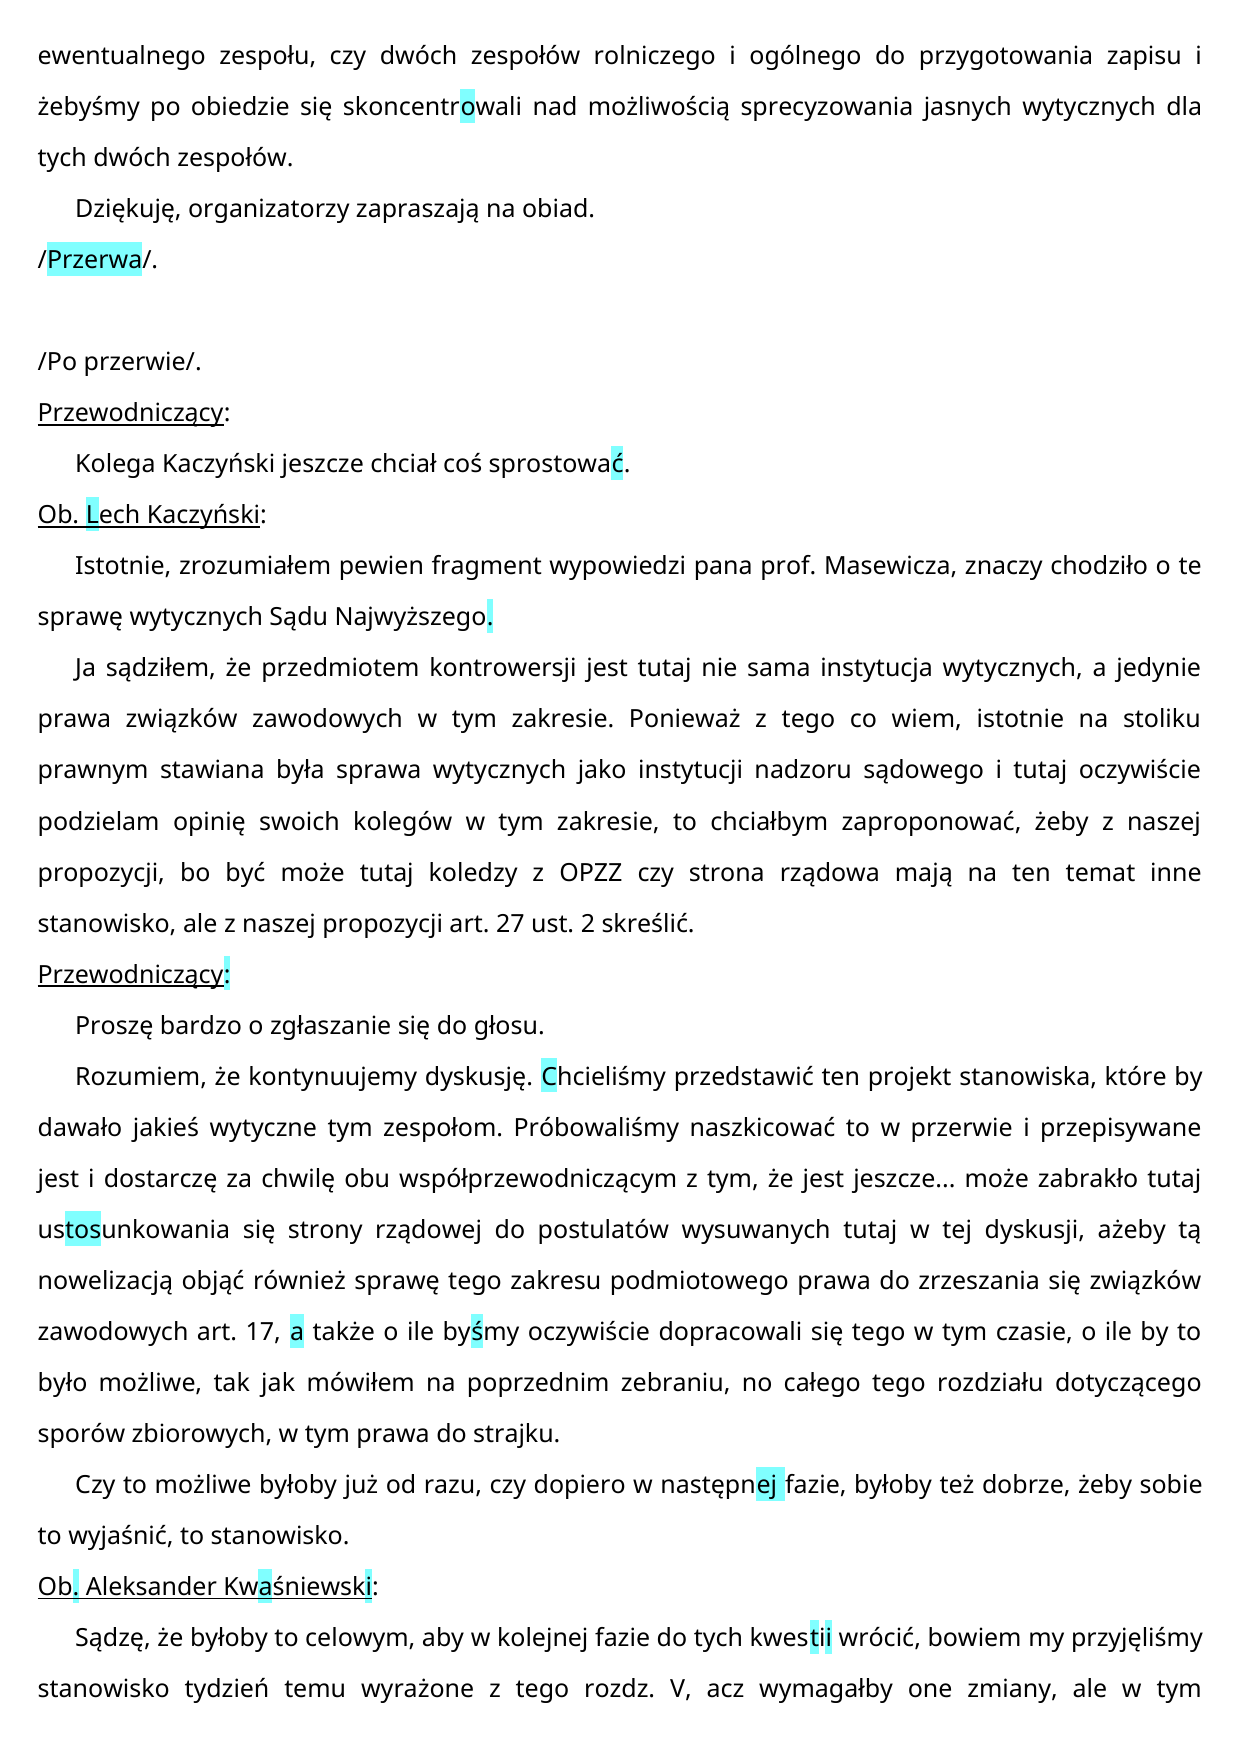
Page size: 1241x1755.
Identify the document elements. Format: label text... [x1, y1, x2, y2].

text Istotnie, zrozumiałem pewien fragment wypowiedzi pana prof. Masewicza, znaczy chodziło o te sprawę wytycznych Sądu Najwyższego. [37, 548, 1203, 633]
text Ob. Aleksander Kwaśniewski: [37, 1569, 1203, 1603]
text ewentualnego zespołu, czy dwóch zespołów rolniczego i ogólnego do przygotowania zapisu i żebyśmy po obiedzie się skoncentrowali nad możliwością sprecyzowania jasnych wytycznych dla tych dwóch zespołów. [37, 37, 1203, 174]
text Ja sądziłem, że przedmiotem kontrowersji jest tutaj nie sama instytucja wytycznych, a jedynie prawa związków zawodowych w tym zakresie. Ponieważ z tego co wiem, istotnie na stoliku prawnym stawiana była sprawa wytycznych jako instytucji nadzoru sądowego i tutaj oczywiście podzielam opinię swoich kolegów w tym zakresie, to chciałbym zaproponować, żeby z naszej propozycji, bo być może tutaj koledzy z OPZZ czy strona rządowa mają na ten temat inne stanowisko, ale z naszej propozycji art. 27 ust. 2 skreślić. [37, 650, 1203, 939]
text Przewodniczący: [37, 395, 1203, 429]
text Proszę bardzo o zgłaszanie się do głosu. [37, 1007, 1203, 1041]
text /Przerwa/. [37, 242, 1203, 276]
text Czy to możliwe byłoby już od razu, czy dopiero w następnej fazie, byłoby też dobrze, żeby sobie to wyjaśnić, to stanowisko. [37, 1467, 1203, 1552]
text Ob. Lech Kaczyński: [37, 497, 1203, 531]
text Kolega Kaczyński jeszcze chciał coś sprostować. [37, 446, 1203, 480]
text /Po przerwie/. [37, 344, 1203, 378]
text Sądzę, że byłoby to celowym, aby w kolejnej fazie do tych kwestii wrócić, bowiem my przyjęliśmy stanowisko tydzień temu wyrażone z tego rozdz. V, acz wymagałby one zmiany, ale w tym [37, 1620, 1203, 1705]
text Rozumiem, że kontynuujemy dyskusję. Chcieliśmy przedstawić ten projekt stanowiska, które by dawało jakieś wytyczne tym zespołom. Próbowaliśmy naszkicować to w przerwie i przepisywane jest i dostarczę za chwilę obu współprzewodniczącym z tym, że jest jeszcze... może zabrakło tutaj ustosunkowania się strony rządowej do postulatów wysuwanych tutaj w tej dyskusji, ażeby tą nowelizacją objąć również sprawę tego zakresu podmiotowego prawa do zrzeszania się związków zawodowych art. 17, a także o ile byśmy oczywiście dopracowali się tego w tym czasie, o ile by to było możliwe, tak jak mówiłem na poprzednim zebraniu, no całego tego rozdziału dotyczącego sporów zbiorowych, w tym prawa do strajku. [37, 1058, 1203, 1450]
text Dziękuję, organizatorzy zapraszają na obiad. [37, 191, 1203, 225]
text Przewodniczący: [37, 956, 1203, 990]
